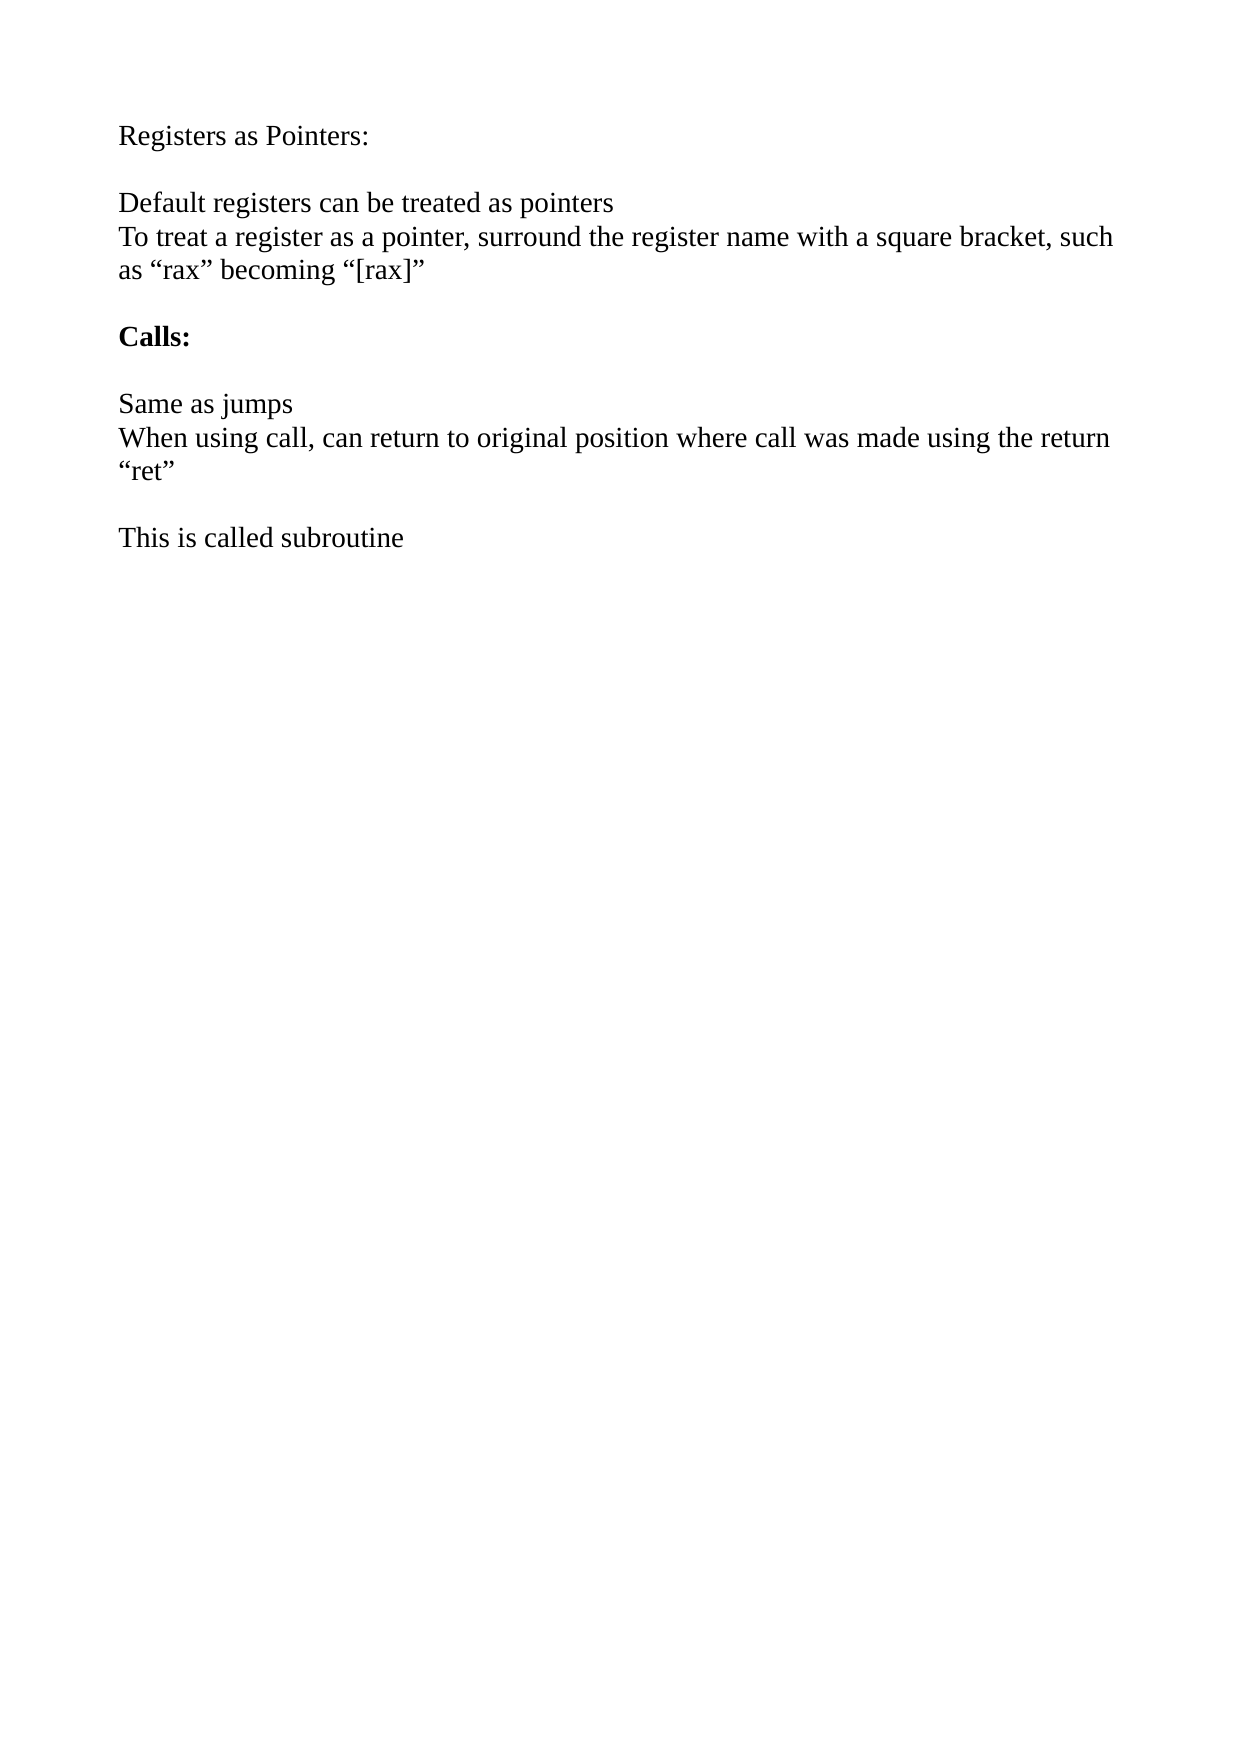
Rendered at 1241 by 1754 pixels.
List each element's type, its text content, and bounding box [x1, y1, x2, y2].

text This is called subroutine [118, 521, 1122, 554]
text Default registers can be treated as pointers [118, 185, 1122, 219]
text Registers as Pointers: [118, 118, 1122, 152]
text When using call, can return to original position where call was made using the return “ret” [118, 420, 1122, 487]
text To treat a register as a pointer, surround the register name with a square bracket, such as “rax” becoming “[rax]” [118, 219, 1122, 286]
text Calls: [118, 319, 1122, 353]
text Same as jumps [118, 386, 1122, 420]
